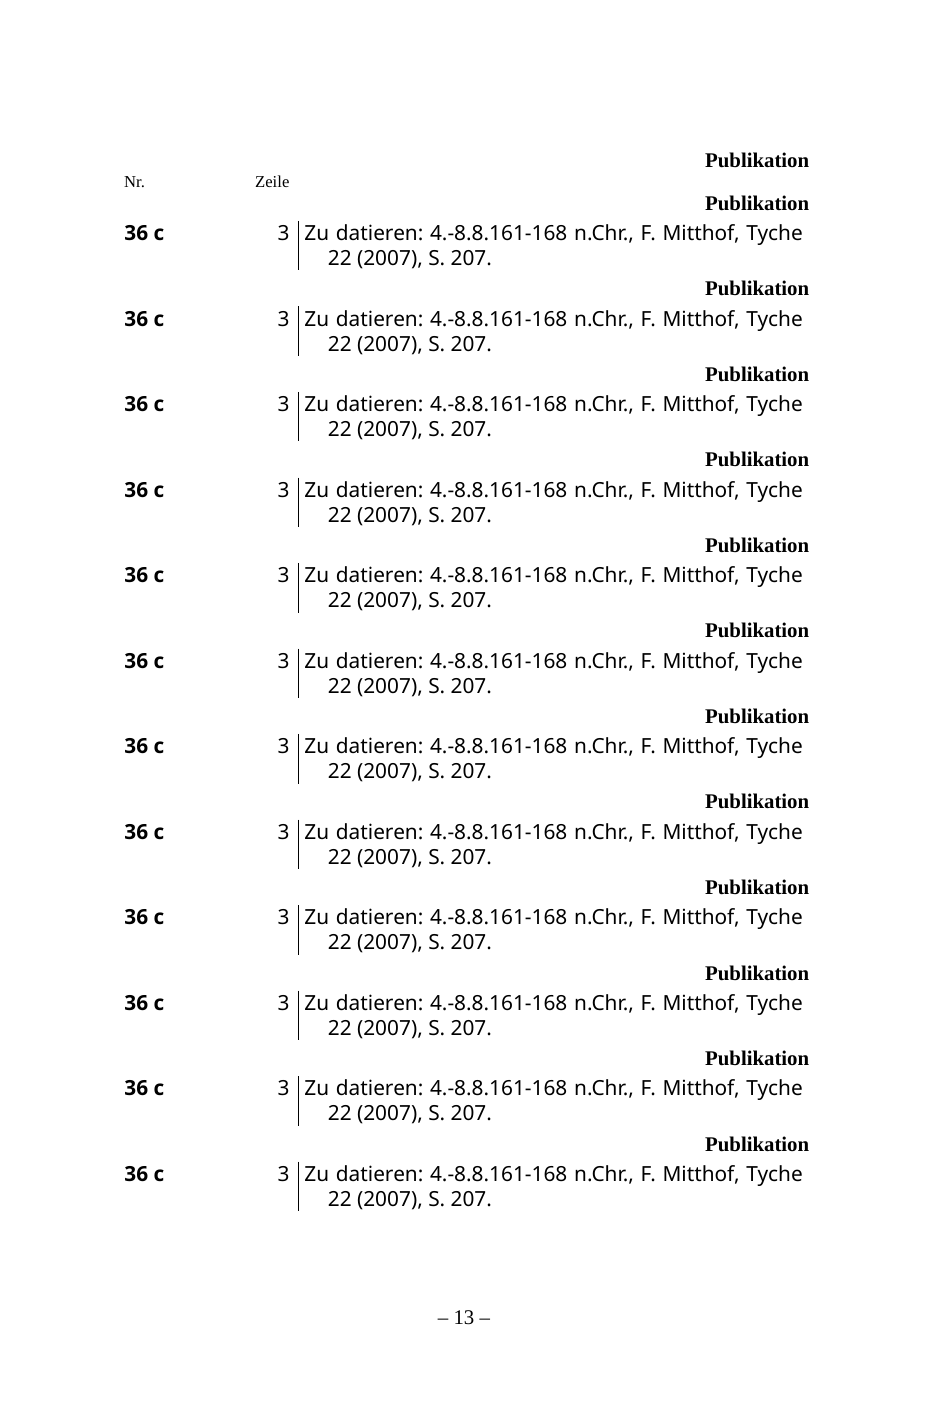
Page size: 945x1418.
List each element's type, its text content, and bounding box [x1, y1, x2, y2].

table_header Zu datieren: 4.-8.8.161-168 n.Chr., F. Mitthof, Tyche 22 (2007), S. 207. [299, 820, 809, 869]
table_header 36 c [118, 1076, 207, 1126]
table_header 36 c [118, 649, 207, 698]
subtitle Publikation [118, 533, 809, 557]
subtitle Publikation [118, 276, 809, 300]
table_header 3 [207, 649, 298, 698]
table_header 3 [207, 991, 298, 1040]
table_header 36 c [118, 306, 207, 356]
table_header Zu datieren: 4.-8.8.161-168 n.Chr., F. Mitthof, Tyche 22 (2007), S. 207. [299, 649, 809, 698]
table_header Zu datieren: 4.-8.8.161-168 n.Chr., F. Mitthof, Tyche 22 (2007), S. 207. [299, 1162, 809, 1211]
subtitle Publikation [118, 875, 809, 899]
subtitle Publikation [118, 191, 809, 215]
table_header 3 [207, 221, 298, 270]
table_header Zu datieren: 4.-8.8.161-168 n.Chr., F. Mitthof, Tyche 22 (2007), S. 207. [299, 392, 809, 441]
table_header 3 [207, 734, 298, 783]
subtitle Publikation [118, 447, 809, 471]
table_header Zu datieren: 4.-8.8.161-168 n.Chr., F. Mitthof, Tyche 22 (2007), S. 207. [299, 734, 809, 783]
subtitle Publikation [118, 961, 809, 984]
table_header 36 c [118, 820, 207, 869]
table_header 3 [207, 478, 298, 527]
table_header Zu datieren: 4.-8.8.161-168 n.Chr., F. Mitthof, Tyche 22 (2007), S. 207. [299, 991, 809, 1040]
subtitle Publikation [118, 704, 809, 728]
table_header 36 c [118, 991, 207, 1040]
subtitle Publikation [118, 362, 809, 386]
table_header 3 [207, 563, 298, 612]
table_header Zu datieren: 4.-8.8.161-168 n.Chr., F. Mitthof, Tyche 22 (2007), S. 207. [299, 563, 809, 612]
table_header 36 c [118, 734, 207, 783]
table_header 36 c [118, 478, 207, 527]
subtitle Publikation [118, 618, 809, 642]
table_header Zu datieren: 4.-8.8.161-168 n.Chr., F. Mitthof, Tyche 22 (2007), S. 207. [299, 478, 809, 527]
table_header 36 c [118, 392, 207, 441]
subtitle Publikation [118, 1046, 809, 1070]
table_header 36 c [118, 905, 207, 954]
table_header 3 [207, 905, 298, 954]
table_header Zu datieren: 4.-8.8.161-168 n.Chr., F. Mitthof, Tyche 22 (2007), S. 207. [299, 306, 809, 356]
table_header Zu datieren: 4.-8.8.161-168 n.Chr., F. Mitthof, Tyche 22 (2007), S. 207. [299, 1076, 809, 1126]
subtitle Publikation [118, 1132, 809, 1156]
table_header Zu datieren: 4.-8.8.161-168 n.Chr., F. Mitthof, Tyche 22 (2007), S. 207. [299, 221, 809, 270]
table_header 3 [207, 1076, 298, 1126]
table_header 3 [207, 1162, 298, 1211]
table_header 36 c [118, 221, 207, 270]
subtitle Publikation [118, 789, 809, 813]
table_header 3 [207, 392, 298, 441]
table_header 36 c [118, 1162, 207, 1211]
table_header 36 c [118, 563, 207, 612]
table_header Zu datieren: 4.-8.8.161-168 n.Chr., F. Mitthof, Tyche 22 (2007), S. 207. [299, 905, 809, 954]
table_header 3 [207, 820, 298, 869]
table_header 3 [207, 306, 298, 356]
